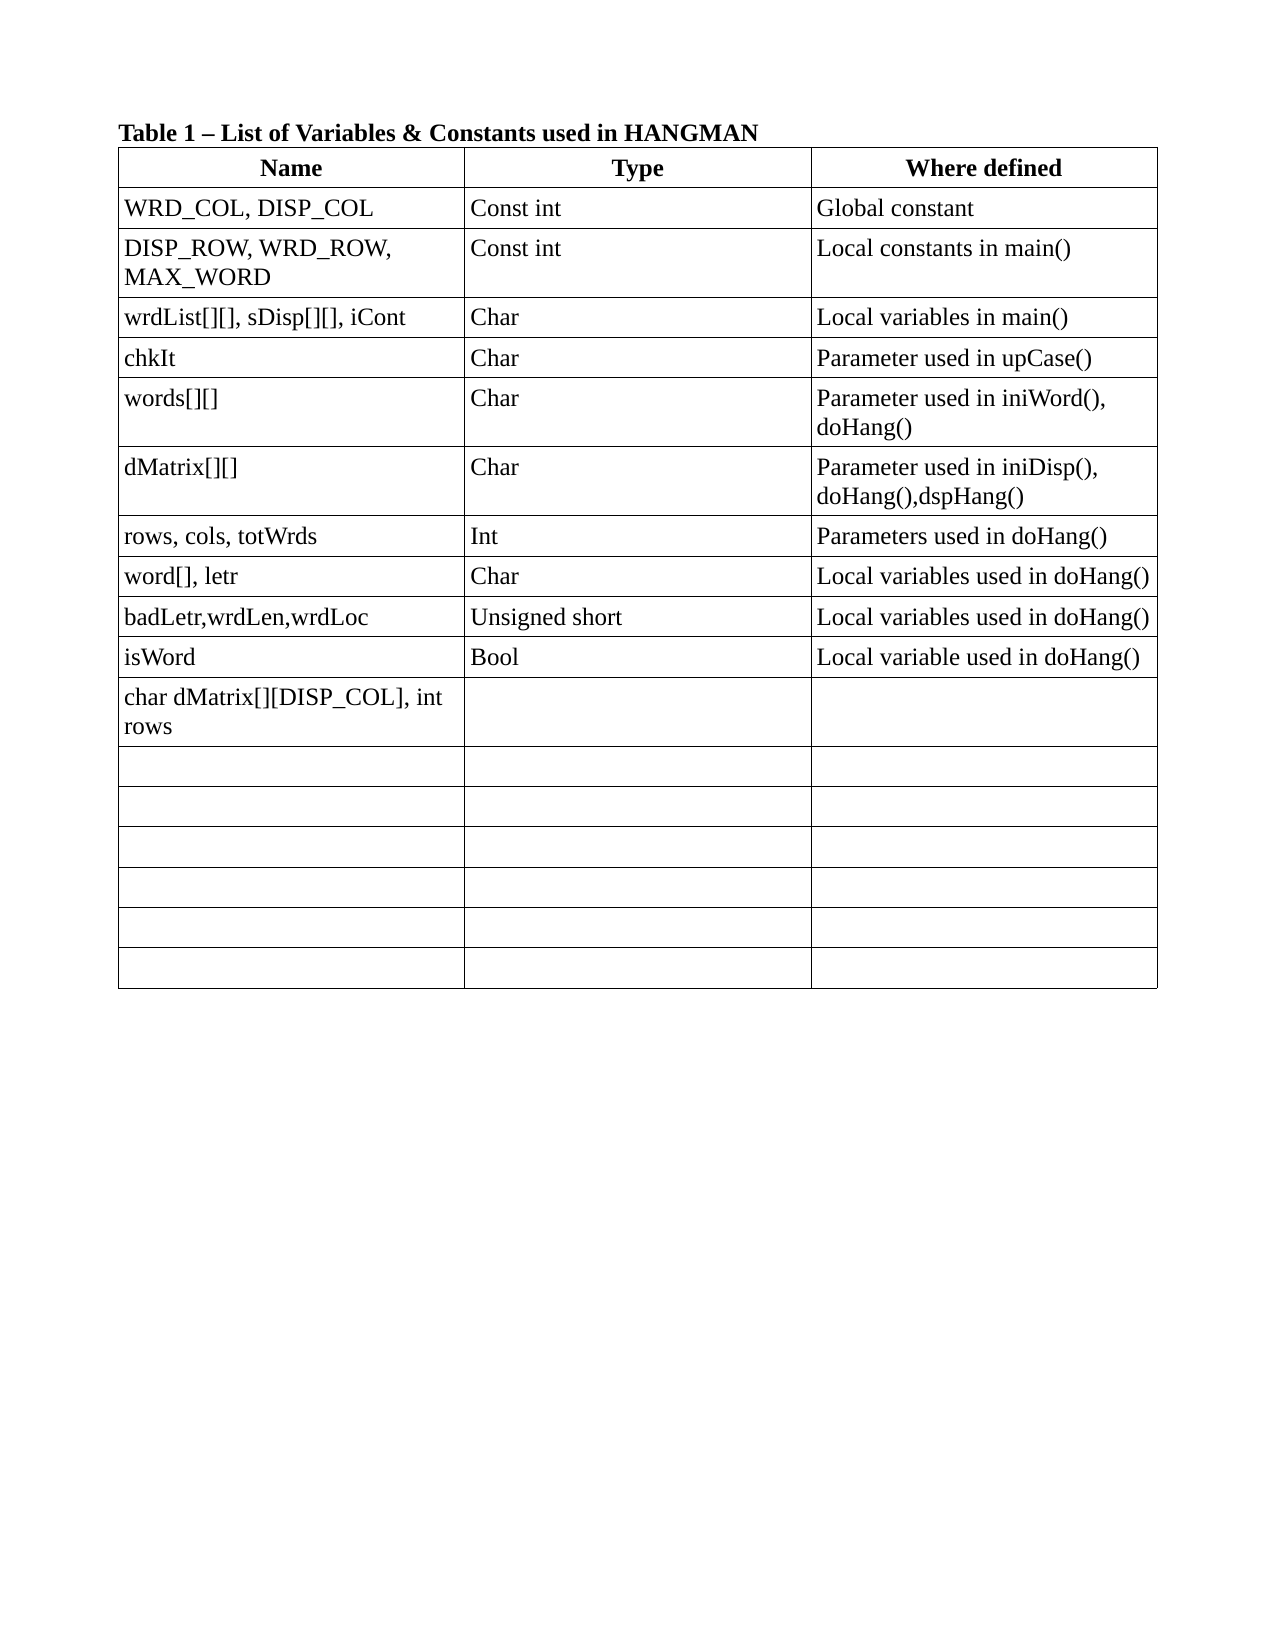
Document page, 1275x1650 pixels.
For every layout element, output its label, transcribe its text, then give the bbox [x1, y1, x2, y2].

table_cell [465, 787, 811, 826]
table_cell [812, 787, 1157, 826]
table_cell [119, 868, 464, 907]
table_cell [119, 827, 464, 867]
table_cell Char [465, 557, 811, 596]
table_cell [812, 747, 1157, 786]
table_cell Parameter used in upCase() [812, 338, 1157, 377]
table_cell Local variables in main() [812, 298, 1157, 337]
table_cell [119, 908, 464, 947]
table_cell Int [465, 516, 811, 556]
table_cell rows, cols, totWrds [119, 516, 464, 556]
table_cell [812, 827, 1157, 867]
table_cell Local variables used in doHang() [812, 557, 1157, 596]
table_cell [465, 827, 811, 867]
table_cell word[], letr [119, 557, 464, 596]
table_cell [465, 747, 811, 786]
table_cell words[][] [119, 378, 464, 446]
table_cell [465, 678, 811, 746]
table_cell Char [465, 447, 811, 515]
table_cell WRD_COL, DISP_COL [119, 188, 464, 227]
table_cell Const int [465, 188, 811, 227]
table_cell Local constants in main() [812, 229, 1157, 297]
table_cell Char [465, 378, 811, 446]
table_cell Global constant [812, 188, 1157, 227]
table_cell [812, 948, 1157, 987]
table_cell Char [465, 298, 811, 337]
table_cell Parameter used in iniWord(), doHang() [812, 378, 1157, 446]
table_cell Unsigned short [465, 597, 811, 636]
table_cell [812, 678, 1157, 746]
table_cell [119, 948, 464, 987]
table_cell Local variables used in doHang() [812, 597, 1157, 636]
table_cell Parameter used in iniDisp(), doHang(),dspHang() [812, 447, 1157, 515]
table_cell Char [465, 338, 811, 377]
table_cell [812, 908, 1157, 947]
text Table 1 – List of Variables & Constants used in HANGMAN [118, 118, 1157, 147]
table_header Where defined [812, 148, 1157, 187]
table_header Type [465, 148, 811, 187]
table_header Name [119, 148, 464, 187]
table_cell dMatrix[][] [119, 447, 464, 515]
table_cell char dMatrix[][DISP_COL], int rows [119, 678, 464, 746]
table_cell Const int [465, 229, 811, 297]
table_cell [812, 868, 1157, 907]
table_cell chkIt [119, 338, 464, 377]
table_cell isWord [119, 637, 464, 677]
table_cell Bool [465, 637, 811, 677]
table_cell DISP_ROW, WRD_ROW, MAX_WORD [119, 229, 464, 297]
table_cell badLetr,wrdLen,wrdLoc [119, 597, 464, 636]
table_cell [119, 747, 464, 786]
table_cell [465, 908, 811, 947]
table_cell [119, 787, 464, 826]
table_cell wrdList[][], sDisp[][], iCont [119, 298, 464, 337]
table_cell [465, 868, 811, 907]
table_cell [465, 948, 811, 987]
table_cell Local variable used in doHang() [812, 637, 1157, 677]
table_cell Parameters used in doHang() [812, 516, 1157, 556]
